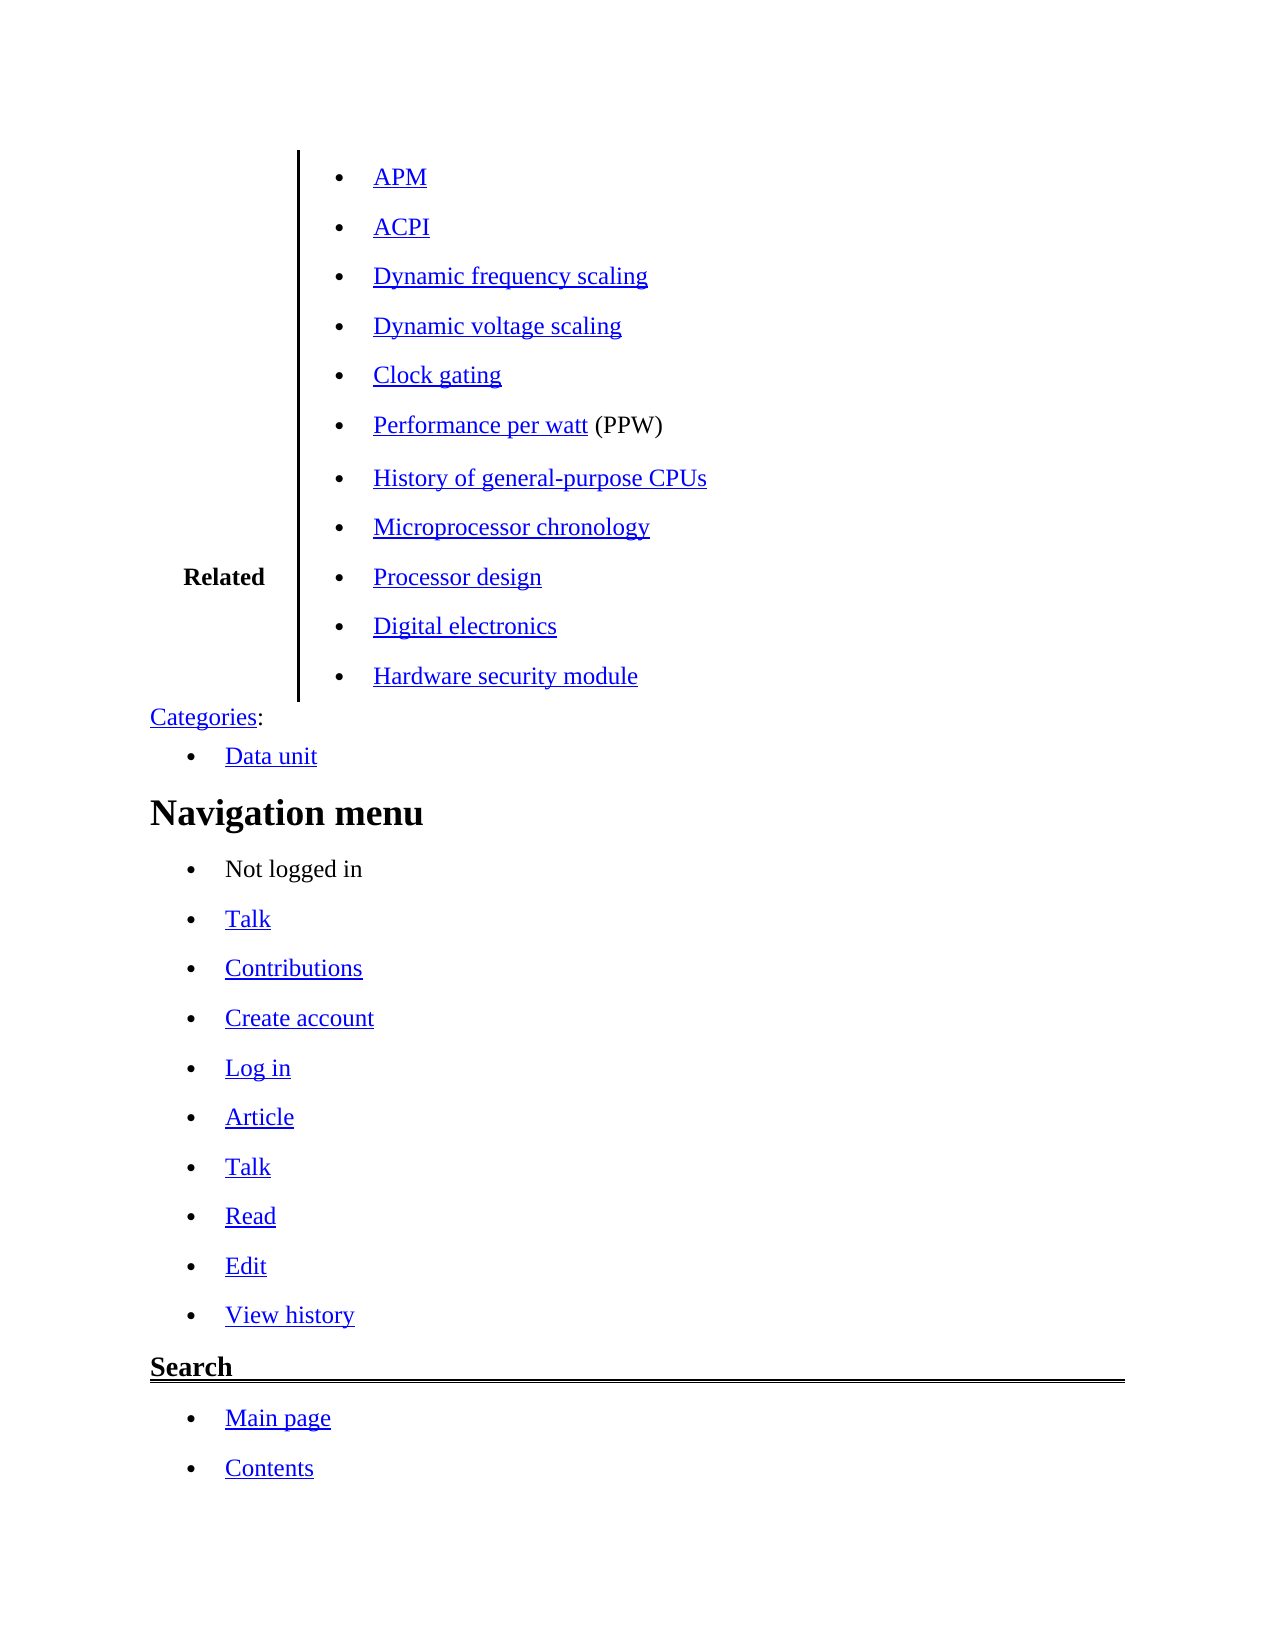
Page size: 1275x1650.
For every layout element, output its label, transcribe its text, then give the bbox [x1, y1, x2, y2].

list Create account [187, 1003, 1125, 1032]
list Talk [187, 904, 1125, 933]
table_cell Related [150, 451, 297, 702]
text Categories: [150, 702, 1125, 730]
table_cell [150, 150, 297, 451]
list Main page [187, 1403, 1125, 1432]
text Navigation menu [150, 790, 1125, 833]
list Not logged in [187, 854, 1125, 883]
text Search [150, 1350, 1125, 1379]
list Article [187, 1102, 1125, 1131]
list Log in [187, 1053, 1125, 1081]
list Edit [187, 1251, 1125, 1280]
list View history [187, 1301, 1125, 1329]
list Contributions [187, 953, 1125, 982]
list Data unit [187, 741, 1125, 769]
list Read [187, 1201, 1125, 1230]
table_cell PMU APM ACPI Dynamic frequency scaling Dynamic voltage scaling Clock gating Performance per watt (PPW) [300, 150, 1125, 451]
list Contents [187, 1453, 1125, 1482]
table_cell History of general-purpose CPUs Microprocessor chronology Processor design Digital electronics Hardware security module [300, 451, 1125, 702]
list Talk [187, 1152, 1125, 1181]
